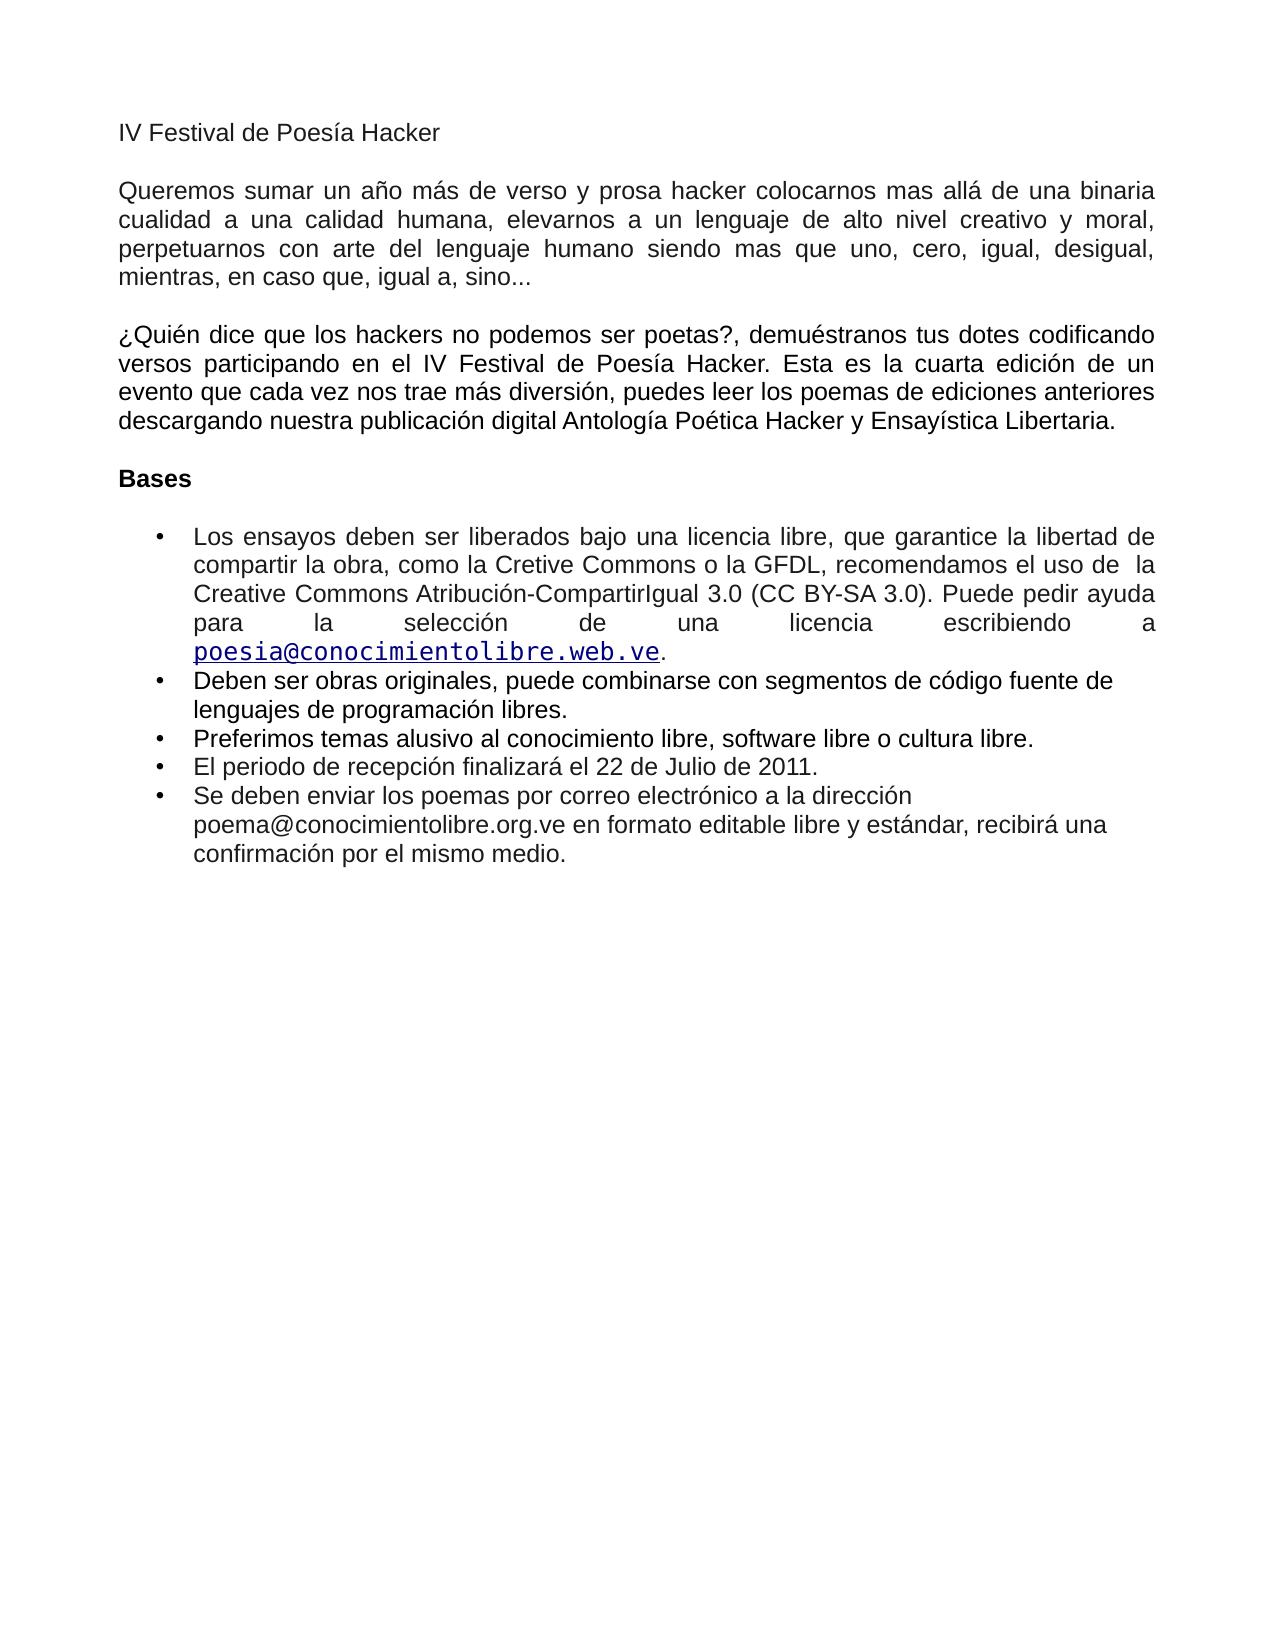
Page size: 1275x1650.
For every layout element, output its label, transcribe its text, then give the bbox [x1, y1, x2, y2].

text Bases [118, 463, 1157, 492]
text IV Festival de Poesía Hacker [118, 118, 1157, 147]
text Queremos sumar un año más de verso y prosa hacker colocarnos mas allá de una binaria cualidad a una calidad humana, elevarnos a un lenguaje de alto nivel creativo y moral, perpetuarnos con arte del lenguaje humano siendo mas que uno, cero, igual, desigual, mientras, en caso que, igual a, sino... [118, 176, 1157, 291]
list Deben ser obras originales, puede combinarse con segmentos de código fuente de lenguajes de programación libres. [156, 666, 1157, 723]
text ¿Quién dice que los hackers no podemos ser poetas?, demuéstranos tus dotes codificando versos participando en el IV Festival de Poesía Hacker. Esta es la cuarta edición de un evento que cada vez nos trae más diversión, puedes leer los poemas de ediciones anteriores descargando nuestra publicación digital Antología Poética Hacker y Ensayística Libertaria. [118, 320, 1157, 435]
list Preferimos temas alusivo al conocimiento libre, software libre o cultura libre. [156, 723, 1157, 752]
list El periodo de recepción finalizará el 22 de Julio de 2011. [156, 752, 1157, 781]
list Los ensayos deben ser liberados bajo una licencia libre, que garantice la libertad de compartir la obra, como la Cretive Commons o la GFDL, recomendamos el uso de la Creative Commons Atribución-CompartirIgual 3.0 (CC BY-SA 3.0). Puede pedir ayuda para la selección de una licencia escribiendo a poesia@conocimientolibre.web.ve. [156, 521, 1157, 666]
list Se deben enviar los poemas por correo electrónico a la dirección poema@conocimientolibre.org.ve en formato editable libre y estándar, recibirá una confirmación por el mismo medio. [156, 781, 1157, 868]
